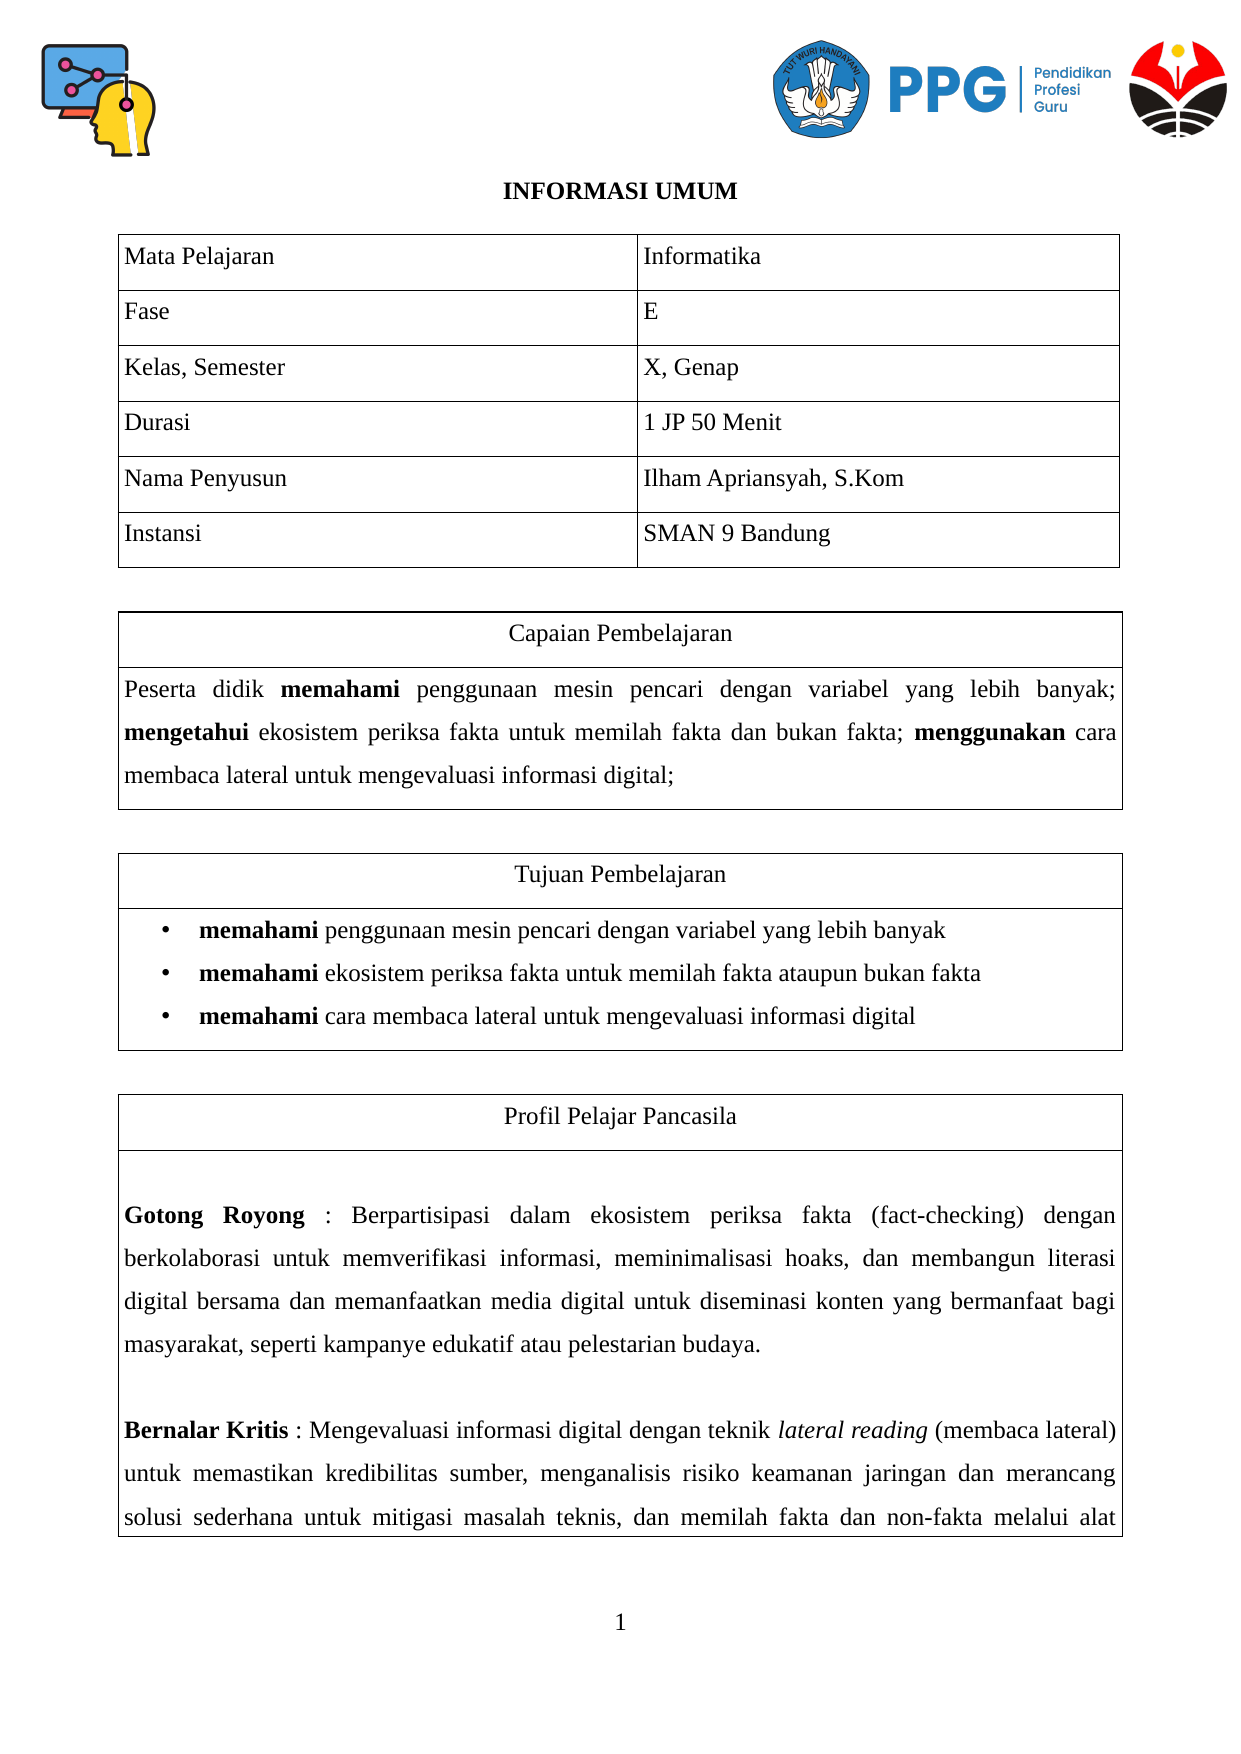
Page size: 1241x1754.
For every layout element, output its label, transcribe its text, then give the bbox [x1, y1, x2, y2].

table_header Mata Pelajaran [119, 235, 637, 289]
picture [0, 9, 166, 175]
table_cell Ilham Apriansyah, S.Kom [638, 457, 1119, 512]
table_cell Peserta didik memahami penggunaan mesin pencari dengan variabel yang lebih banyak; mengetahui ekosistem periksa fakta untuk memilah fakta dan bukan fakta; menggunakan cara membaca lateral untuk mengevaluasi informasi digital; [119, 668, 1122, 809]
table_cell 1 JP 50 Menit [638, 402, 1119, 456]
text INFORMASI UMUM [118, 176, 1122, 205]
table_cell Gotong Royong : Berpartisipasi dalam ekosistem periksa fakta (fact-checking) dengan berkolaborasi untuk memverifikasi informasi, meminimalisasi hoaks, dan membangun literasi digital bersama dan memanfaatkan media digital untuk diseminasi konten yang bermanfaat bagi masyarakat, seperti kampanye edukatif atau pelestarian budaya. Bernalar Kritis : Mengevaluasi informasi digital dengan teknik lateral reading (membaca lateral) untuk memastikan kredibilitas sumber, menganalisis risiko keamanan jaringan dan merancang solusi sederhana untuk mitigasi masalah teknis, dan memilah fakta dan non-fakta melalui alat [119, 1151, 1122, 1536]
table_cell memahami penggunaan mesin pencari dengan variabel yang lebih banyak memahami ekosistem periksa fakta untuk memilah fakta ataupun bukan fakta memahami cara membaca lateral untuk mengevaluasi informasi digital [119, 909, 1122, 1050]
table_header Capaian Pembelajaran [119, 613, 1122, 667]
table_cell Fase [119, 291, 637, 345]
picture [756, 20, 1241, 156]
table_header Tujuan Pembelajaran [119, 854, 1122, 908]
table_header Profil Pelajar Pancasila [119, 1095, 1122, 1150]
table_cell Nama Penyusun [119, 457, 637, 512]
table_cell SMAN 9 Bandung [638, 513, 1119, 567]
table_cell Instansi [119, 513, 637, 567]
table_header Informatika [638, 235, 1119, 289]
table_cell Durasi [119, 402, 637, 456]
table_cell E [638, 291, 1119, 345]
table_cell Kelas, Semester [119, 346, 637, 401]
table_cell X, Genap [638, 346, 1119, 401]
